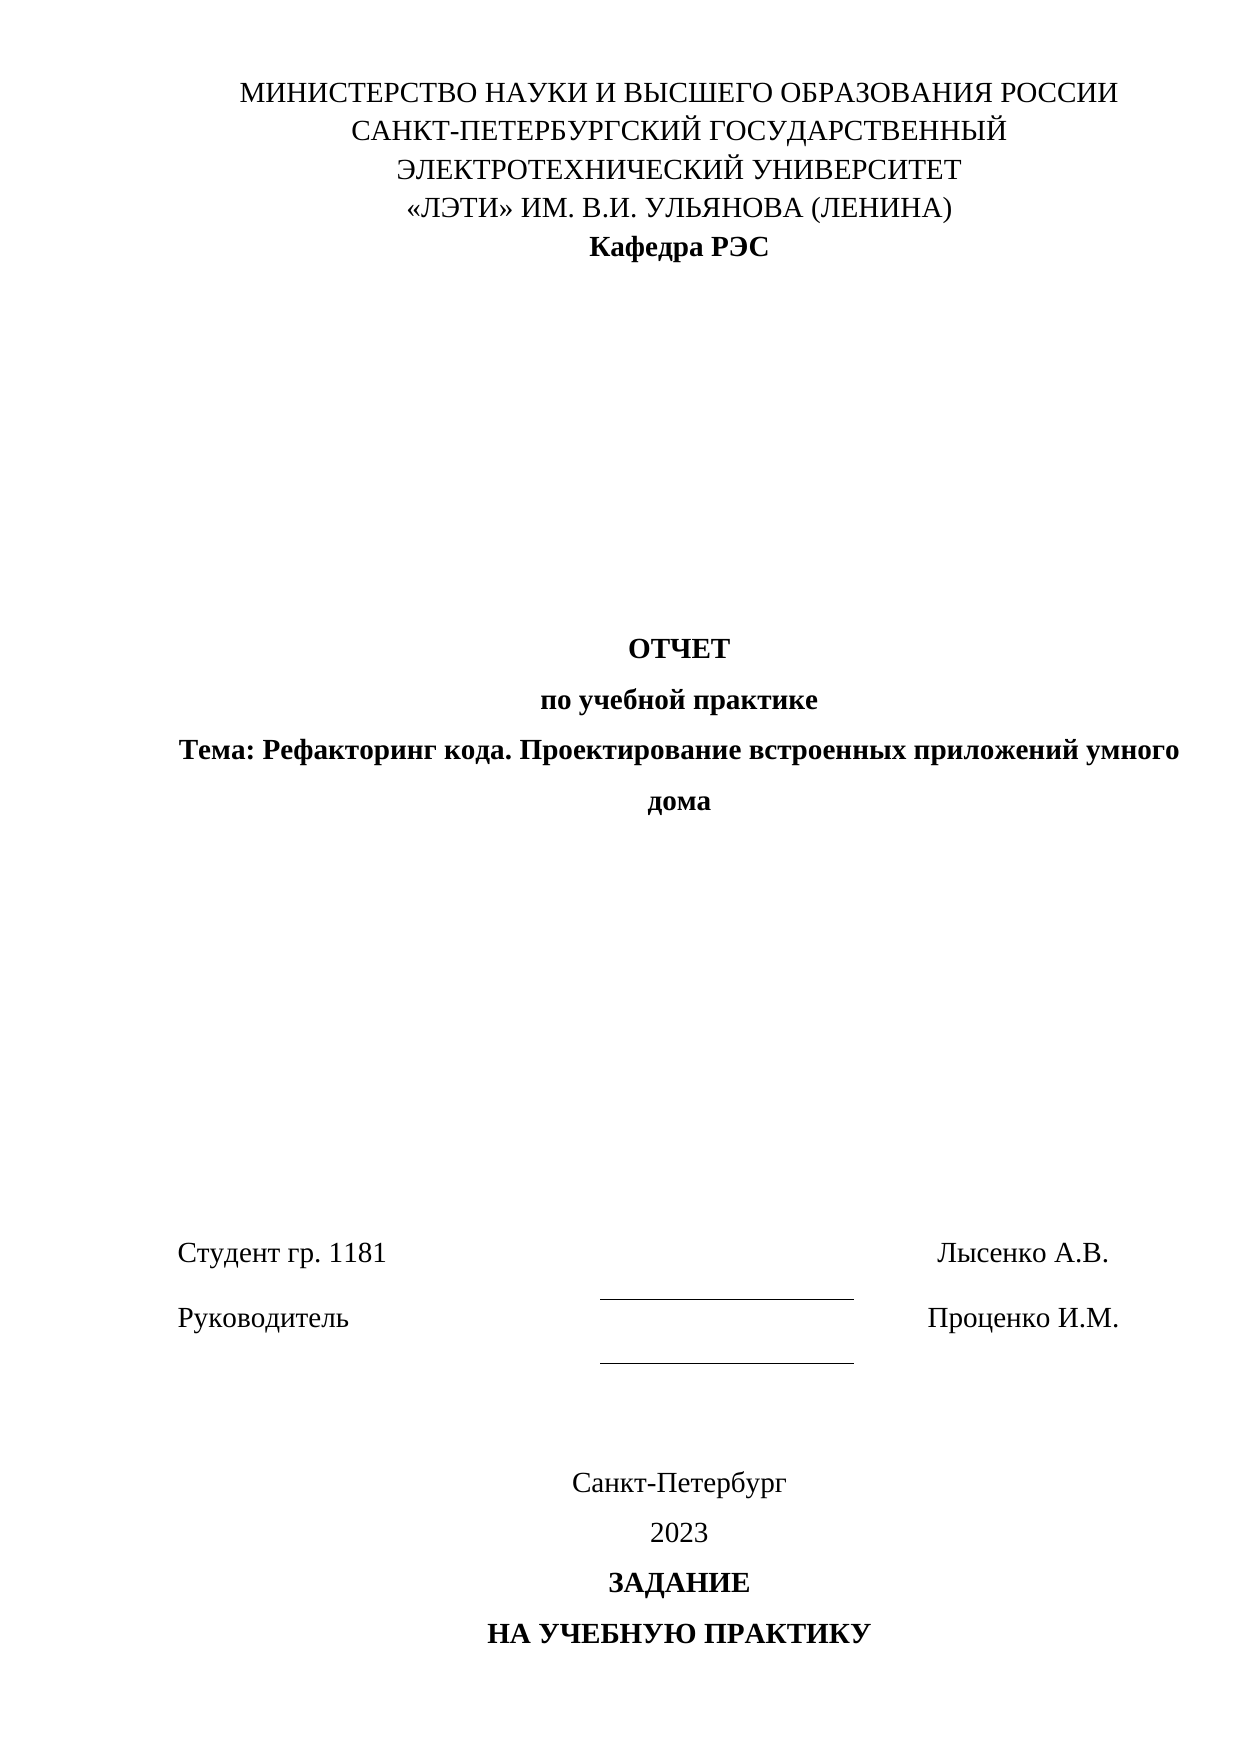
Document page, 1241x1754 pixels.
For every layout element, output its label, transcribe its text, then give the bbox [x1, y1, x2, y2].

text 2023 [177, 1515, 1181, 1549]
table_header Студент гр. 1181 [166, 1235, 600, 1299]
text САНКТ-ПЕТЕРБУРГСКИЙ ГОСУДАРСТВЕННЫЙ [177, 113, 1181, 147]
table_cell Проценко И.М. [854, 1299, 1192, 1363]
text ОТЧЕТ [177, 632, 1181, 665]
table_cell Руководитель [166, 1299, 600, 1363]
text по учебной практике [177, 682, 1181, 716]
table_header Лысенко А.В. [854, 1235, 1192, 1299]
table_header [600, 1235, 854, 1299]
text «ЛЭТИ» ИМ. В.И. УЛЬЯНОВА (ЛЕНИНА) [177, 191, 1181, 224]
text ЭЛЕКТРОТЕХНИЧЕСКИЙ УНИВЕРСИТЕТ [177, 152, 1181, 186]
text МИНИСТЕРСТВО НАУКИ И ВЫСШЕГО ОБРАЗОВАНИЯ РОССИИ [177, 75, 1181, 108]
text Тема: Рефакторинг кода. Проектирование встроенных приложений умного дома [177, 732, 1181, 816]
text Санкт-Петербург [177, 1465, 1181, 1498]
table_cell [600, 1300, 854, 1363]
text ЗАДАНИЕ [177, 1566, 1181, 1599]
text Кафедра РЭС [177, 229, 1181, 263]
text НА УЧЕБНУЮ ПРАКТИКУ [177, 1616, 1181, 1649]
